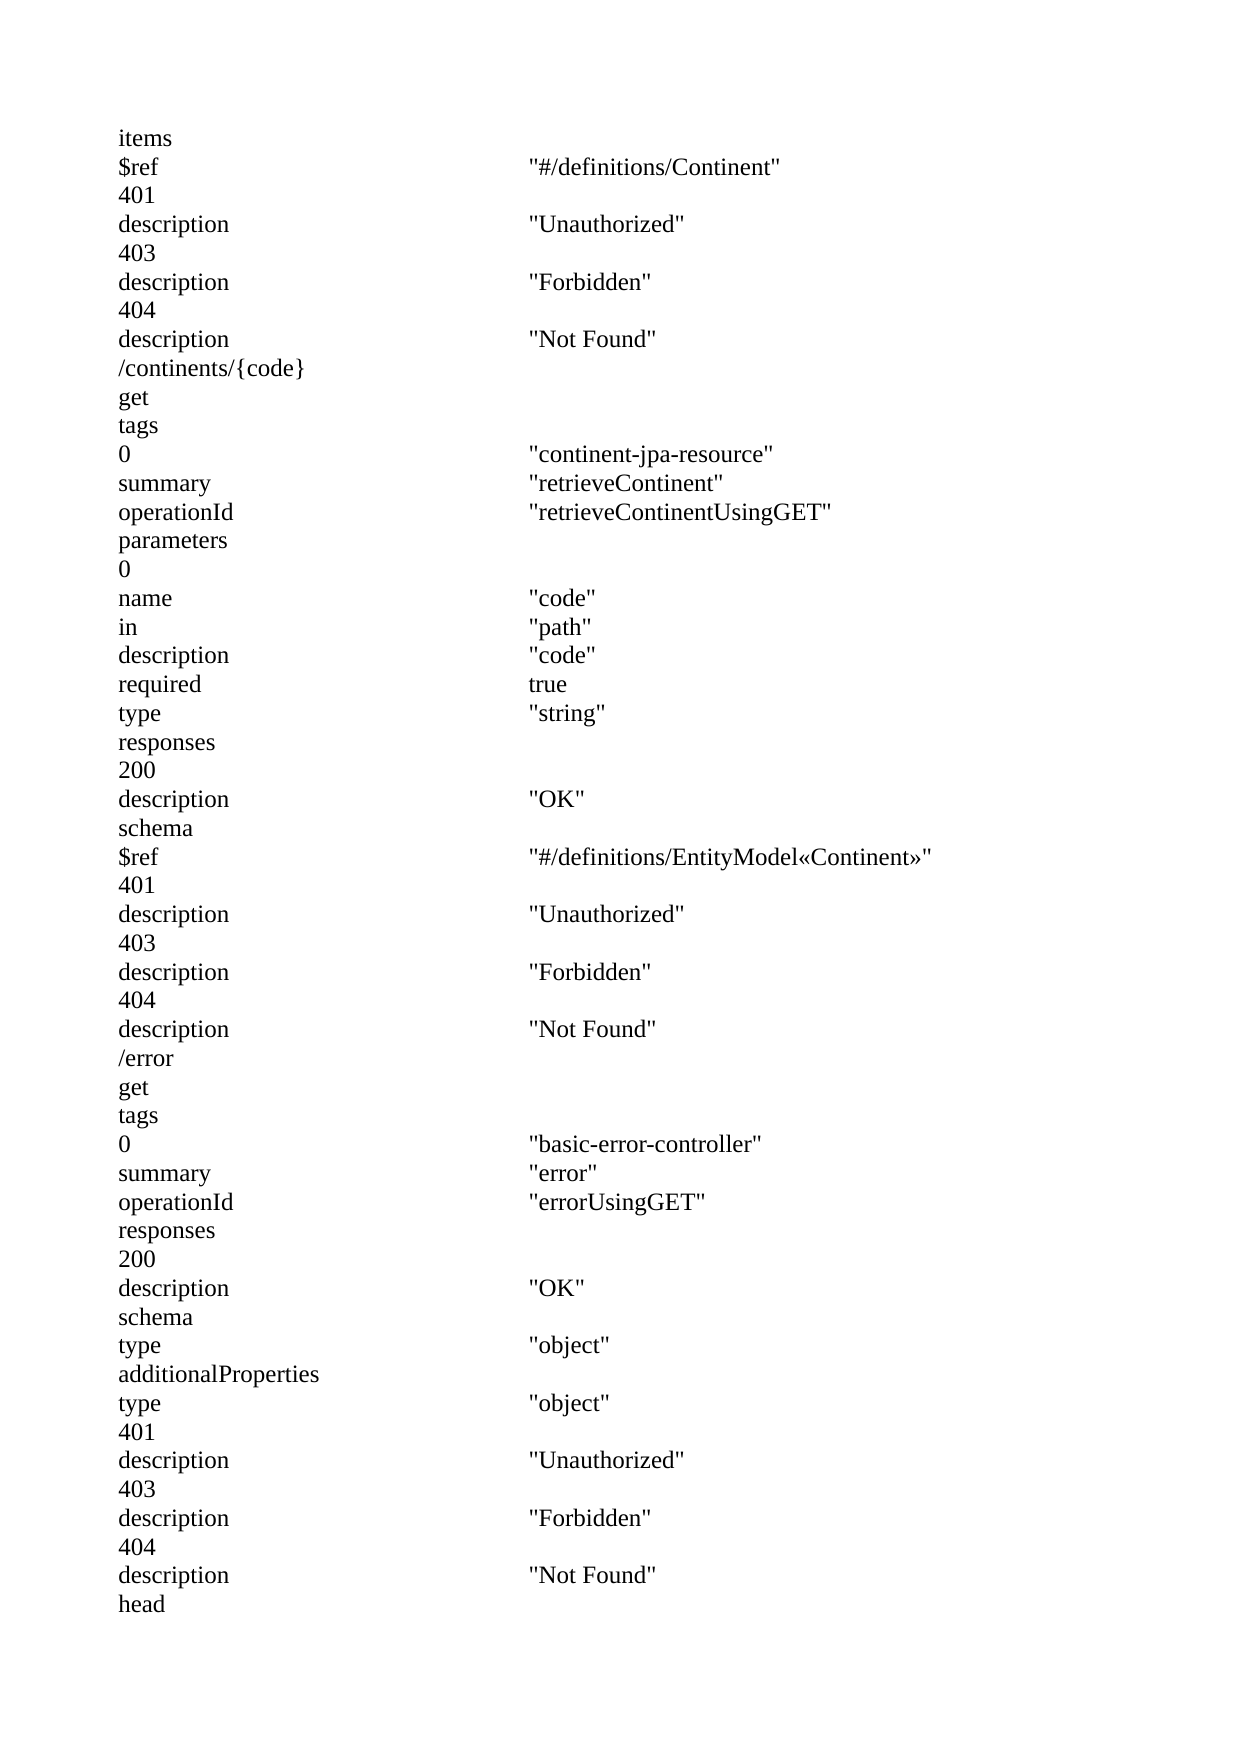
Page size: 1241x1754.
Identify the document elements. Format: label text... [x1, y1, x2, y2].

table_cell description [118, 324, 528, 353]
table_cell 403 [118, 238, 528, 267]
table_cell [528, 238, 1049, 267]
table_cell operationId [118, 1187, 528, 1215]
table_cell [528, 353, 1049, 382]
table_cell "code" [528, 583, 1049, 612]
table_cell "error" [528, 1158, 1049, 1187]
table_cell [528, 1100, 1049, 1129]
table_cell "code" [528, 640, 1049, 669]
table_cell "Unauthorized" [528, 209, 1049, 238]
table_cell "object" [528, 1388, 1049, 1417]
table_cell "retrieveContinent" [528, 468, 1049, 497]
table_cell [528, 1359, 1049, 1388]
table_cell 0 [118, 1129, 528, 1158]
table_cell required [118, 669, 528, 698]
table_cell [528, 813, 1049, 842]
table_cell description [118, 1014, 528, 1043]
table_cell schema [118, 1302, 528, 1330]
table_cell "#/definitions/Continent" [528, 152, 1049, 180]
table_cell 0 [118, 554, 528, 583]
table_cell 200 [118, 1244, 528, 1273]
table_cell [528, 1417, 1049, 1445]
table_cell [528, 123, 1049, 152]
table_cell 0 [118, 439, 528, 468]
table_cell parameters [118, 525, 528, 554]
table_cell description [118, 267, 528, 295]
table_cell [528, 410, 1049, 439]
table_cell tags [118, 410, 528, 439]
table_cell 404 [118, 295, 528, 324]
table_cell "Not Found" [528, 1560, 1049, 1589]
table_cell [528, 554, 1049, 583]
table_cell head [118, 1589, 528, 1618]
table_cell description [118, 1445, 528, 1474]
table_cell tags [118, 1100, 528, 1129]
table_cell [528, 1072, 1049, 1100]
table_cell description [118, 784, 528, 813]
table_cell summary [118, 468, 528, 497]
table_cell "errorUsingGET" [528, 1187, 1049, 1215]
table_cell 401 [118, 870, 528, 899]
table_cell true [528, 669, 1049, 698]
table_cell responses [118, 727, 528, 755]
table_cell "retrieveContinentUsingGET" [528, 497, 1049, 525]
table_cell [528, 1302, 1049, 1330]
table_cell [528, 870, 1049, 899]
table_cell description [118, 209, 528, 238]
table_cell additionalProperties [118, 1359, 528, 1388]
table_cell "OK" [528, 1273, 1049, 1302]
table_cell "Forbidden" [528, 267, 1049, 295]
table_cell description [118, 1560, 528, 1589]
table_cell 200 [118, 755, 528, 784]
table_cell [528, 1215, 1049, 1244]
table_cell [528, 295, 1049, 324]
table_cell [528, 382, 1049, 410]
table_cell responses [118, 1215, 528, 1244]
table_cell [528, 727, 1049, 755]
table_cell 404 [118, 985, 528, 1014]
table_cell type [118, 1388, 528, 1417]
table_cell "basic-error-controller" [528, 1129, 1049, 1158]
table_cell "object" [528, 1330, 1049, 1359]
table_cell [528, 985, 1049, 1014]
table_cell "string" [528, 698, 1049, 727]
table_cell "Unauthorized" [528, 1445, 1049, 1474]
table_cell 401 [118, 1417, 528, 1445]
table_cell /continents/{code} [118, 353, 528, 382]
table_cell summary [118, 1158, 528, 1187]
table_cell "#/definitions/EntityModel«Continent»" [528, 842, 1049, 870]
table_cell description [118, 1273, 528, 1302]
table_cell type [118, 698, 528, 727]
table_cell get [118, 382, 528, 410]
table_cell [528, 1589, 1049, 1618]
table_cell "Not Found" [528, 324, 1049, 353]
table_cell [528, 1474, 1049, 1503]
table_cell description [118, 1503, 528, 1532]
table_cell 404 [118, 1532, 528, 1560]
table_cell "Unauthorized" [528, 899, 1049, 928]
table_header [528, 118, 1049, 123]
table_cell get [118, 1072, 528, 1100]
table_cell type [118, 1330, 528, 1359]
table_cell operationId [118, 497, 528, 525]
table_cell $ref [118, 152, 528, 180]
table_header [118, 118, 528, 123]
table_cell description [118, 957, 528, 985]
table_cell 401 [118, 180, 528, 209]
table_cell 403 [118, 1474, 528, 1503]
table_cell "Forbidden" [528, 957, 1049, 985]
table_cell in [118, 612, 528, 640]
table_cell [528, 1244, 1049, 1273]
table_cell $ref [118, 842, 528, 870]
table_cell [528, 928, 1049, 957]
table_cell [528, 755, 1049, 784]
table_cell [528, 1043, 1049, 1072]
table_cell [528, 1532, 1049, 1560]
table_cell "OK" [528, 784, 1049, 813]
table_cell 403 [118, 928, 528, 957]
table_cell description [118, 899, 528, 928]
table_cell name [118, 583, 528, 612]
table_cell [528, 525, 1049, 554]
table_cell items [118, 123, 528, 152]
table_cell "Not Found" [528, 1014, 1049, 1043]
table_cell [528, 180, 1049, 209]
table_cell /error [118, 1043, 528, 1072]
table_cell description [118, 640, 528, 669]
table_cell "continent-jpa-resource" [528, 439, 1049, 468]
table_cell schema [118, 813, 528, 842]
table_cell "Forbidden" [528, 1503, 1049, 1532]
table_cell "path" [528, 612, 1049, 640]
